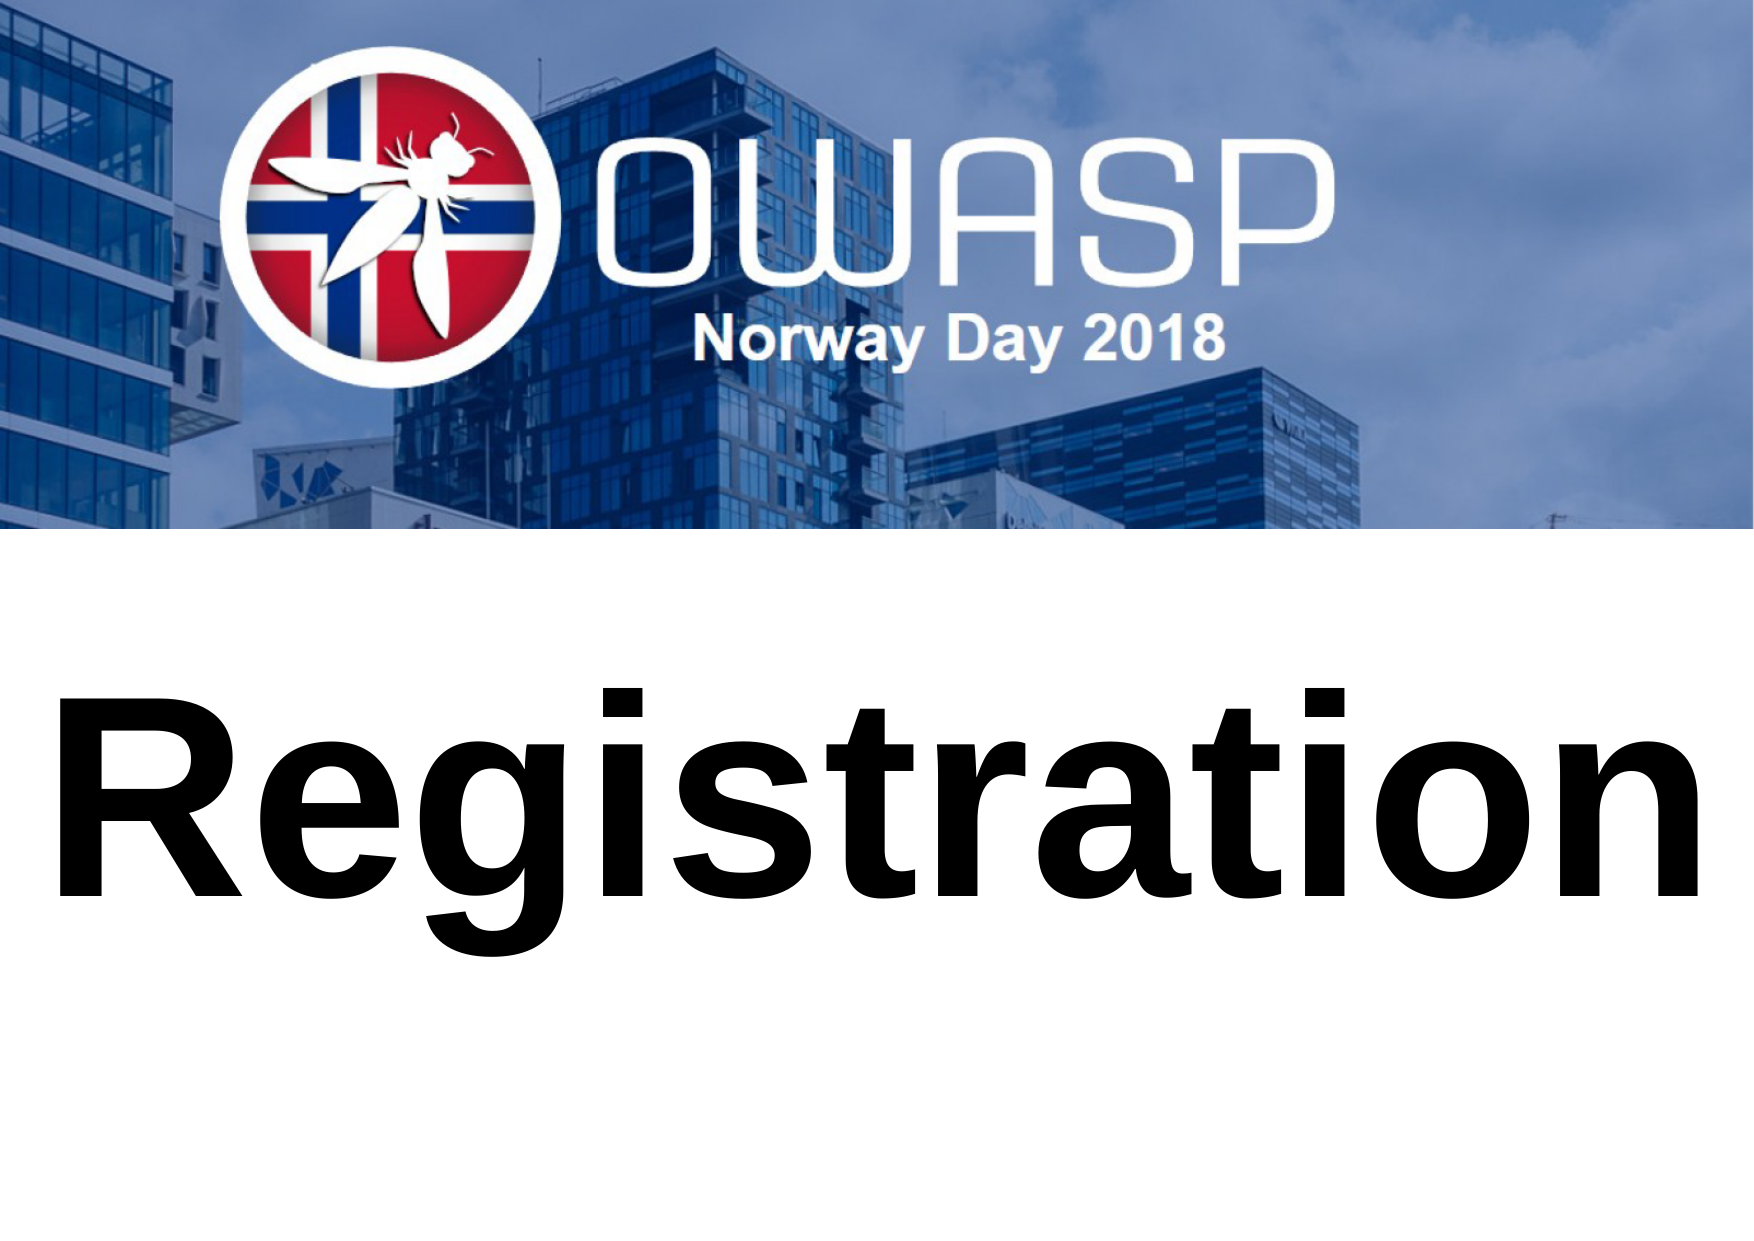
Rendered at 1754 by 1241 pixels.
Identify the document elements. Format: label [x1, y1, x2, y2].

picture [0, 0, 1754, 529]
